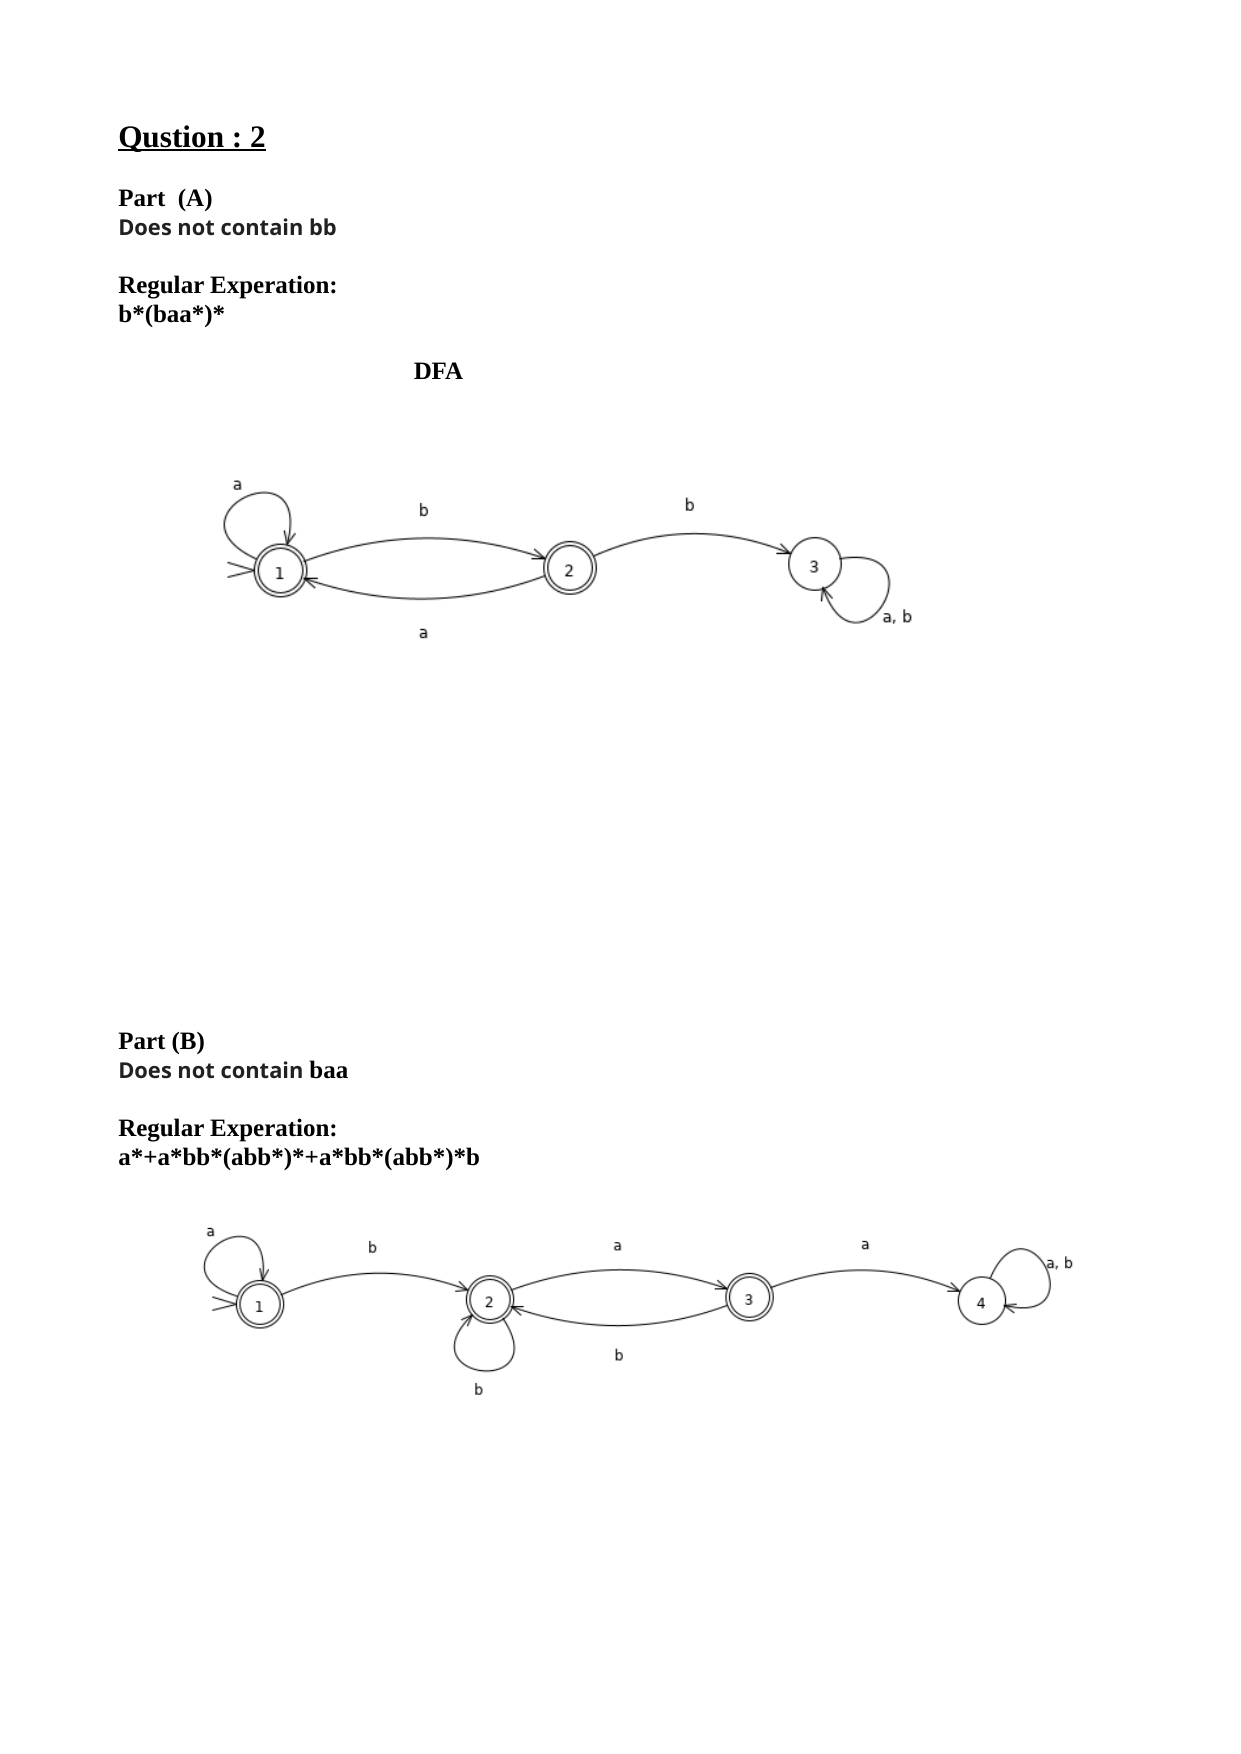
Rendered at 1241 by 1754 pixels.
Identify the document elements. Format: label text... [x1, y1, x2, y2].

text Part (B) [118, 1026, 1122, 1055]
picture [118, 1171, 1123, 1460]
text Regular Experation: [118, 1113, 1122, 1142]
picture [191, 385, 1049, 797]
text a*+a*bb*(abb*)*+a*bb*(abb*)*b [118, 1142, 1122, 1171]
text Regular Experation: [118, 270, 1122, 299]
text DFA [118, 356, 1122, 385]
text b*(baa*)* [118, 299, 1122, 328]
text Does not contain baa [118, 1055, 1122, 1085]
text Qustion : 2 [118, 118, 1122, 154]
text Does not contain bb [118, 212, 1122, 241]
text Part (A) [118, 183, 1122, 212]
